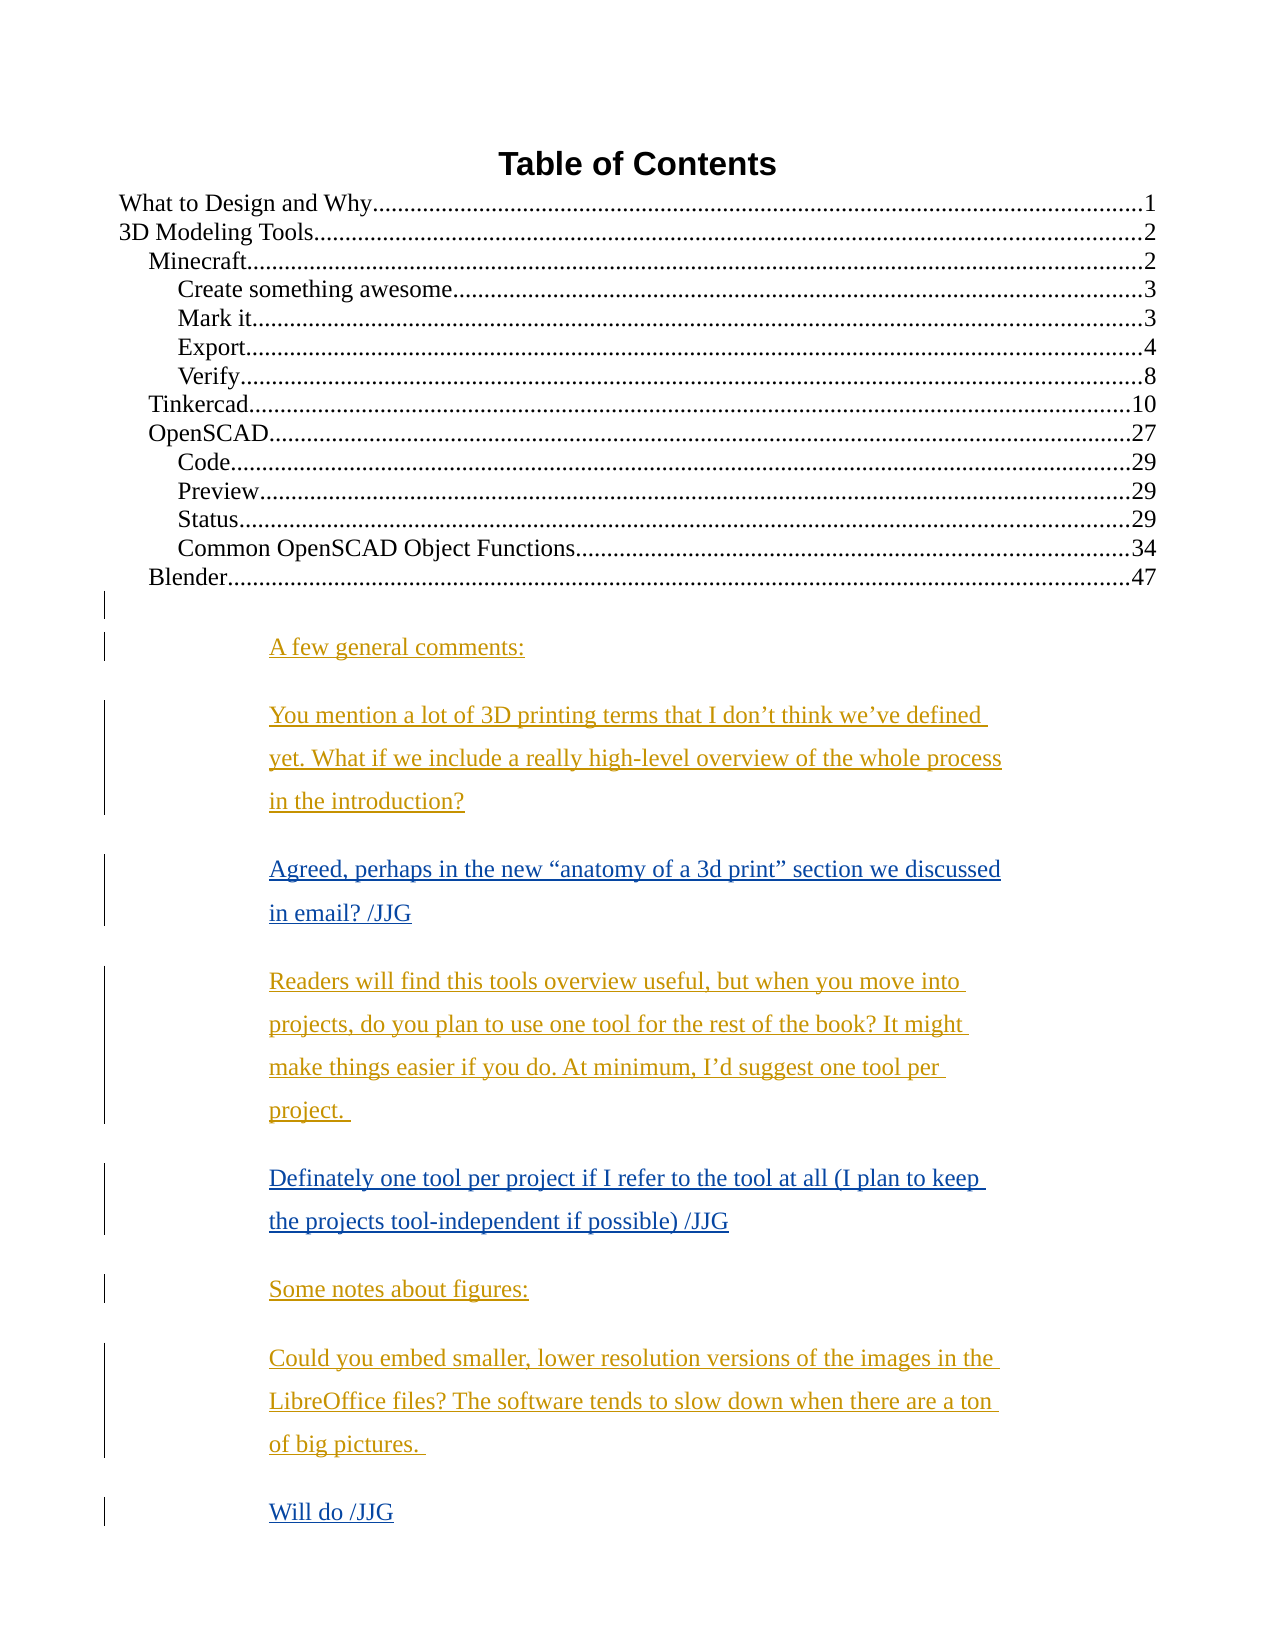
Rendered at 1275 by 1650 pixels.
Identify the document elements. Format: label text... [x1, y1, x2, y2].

text Definately one tool per project if I refer to the tool at all (I plan to keep the projects tool-independent if possible) /JJG [268, 1163, 1006, 1235]
text What to Design and Why 1 [118, 188, 1156, 217]
text Mark it 3 [177, 303, 1156, 332]
text Could you embed smaller, lower resolution versions of the images in the LibreOffice files? The software tends to slow down when there are a ton of big pictures. [268, 1343, 1006, 1458]
text You mention a lot of 3D printing terms that I don’t think we’ve defined yet. What if we include a really high-level overview of the whole process in the introduction? [268, 700, 1006, 815]
text Blender 47 [148, 562, 1156, 591]
text Export 4 [177, 332, 1156, 361]
text A few general comments: [268, 632, 1006, 661]
text Agreed, perhaps in the new “anatomy of a 3d print” section we discussed in email? /JJG [268, 854, 1006, 926]
text Some notes about figures: [268, 1274, 1006, 1303]
subtitle Table of Contents [118, 143, 1156, 182]
text Will do /JJG [268, 1497, 1006, 1526]
text Verify 8 [177, 361, 1156, 389]
text OpenSCAD 27 [148, 418, 1156, 447]
text Readers will find this tools overview useful, but when you move into projects, do you plan to use one tool for the rest of the book? It might make things easier if you do. At minimum, I’d suggest one tool per project. [268, 966, 1006, 1124]
text Preview 29 [177, 476, 1156, 504]
text Code 29 [177, 447, 1156, 476]
text 3D Modeling Tools 2 [118, 217, 1156, 246]
text Create something awesome 3 [177, 274, 1156, 303]
text Tinkercad 10 [148, 389, 1156, 418]
text Common OpenSCAD Object Functions 34 [177, 533, 1156, 562]
text Status 29 [177, 504, 1156, 533]
text Minecraft 2 [148, 246, 1156, 274]
